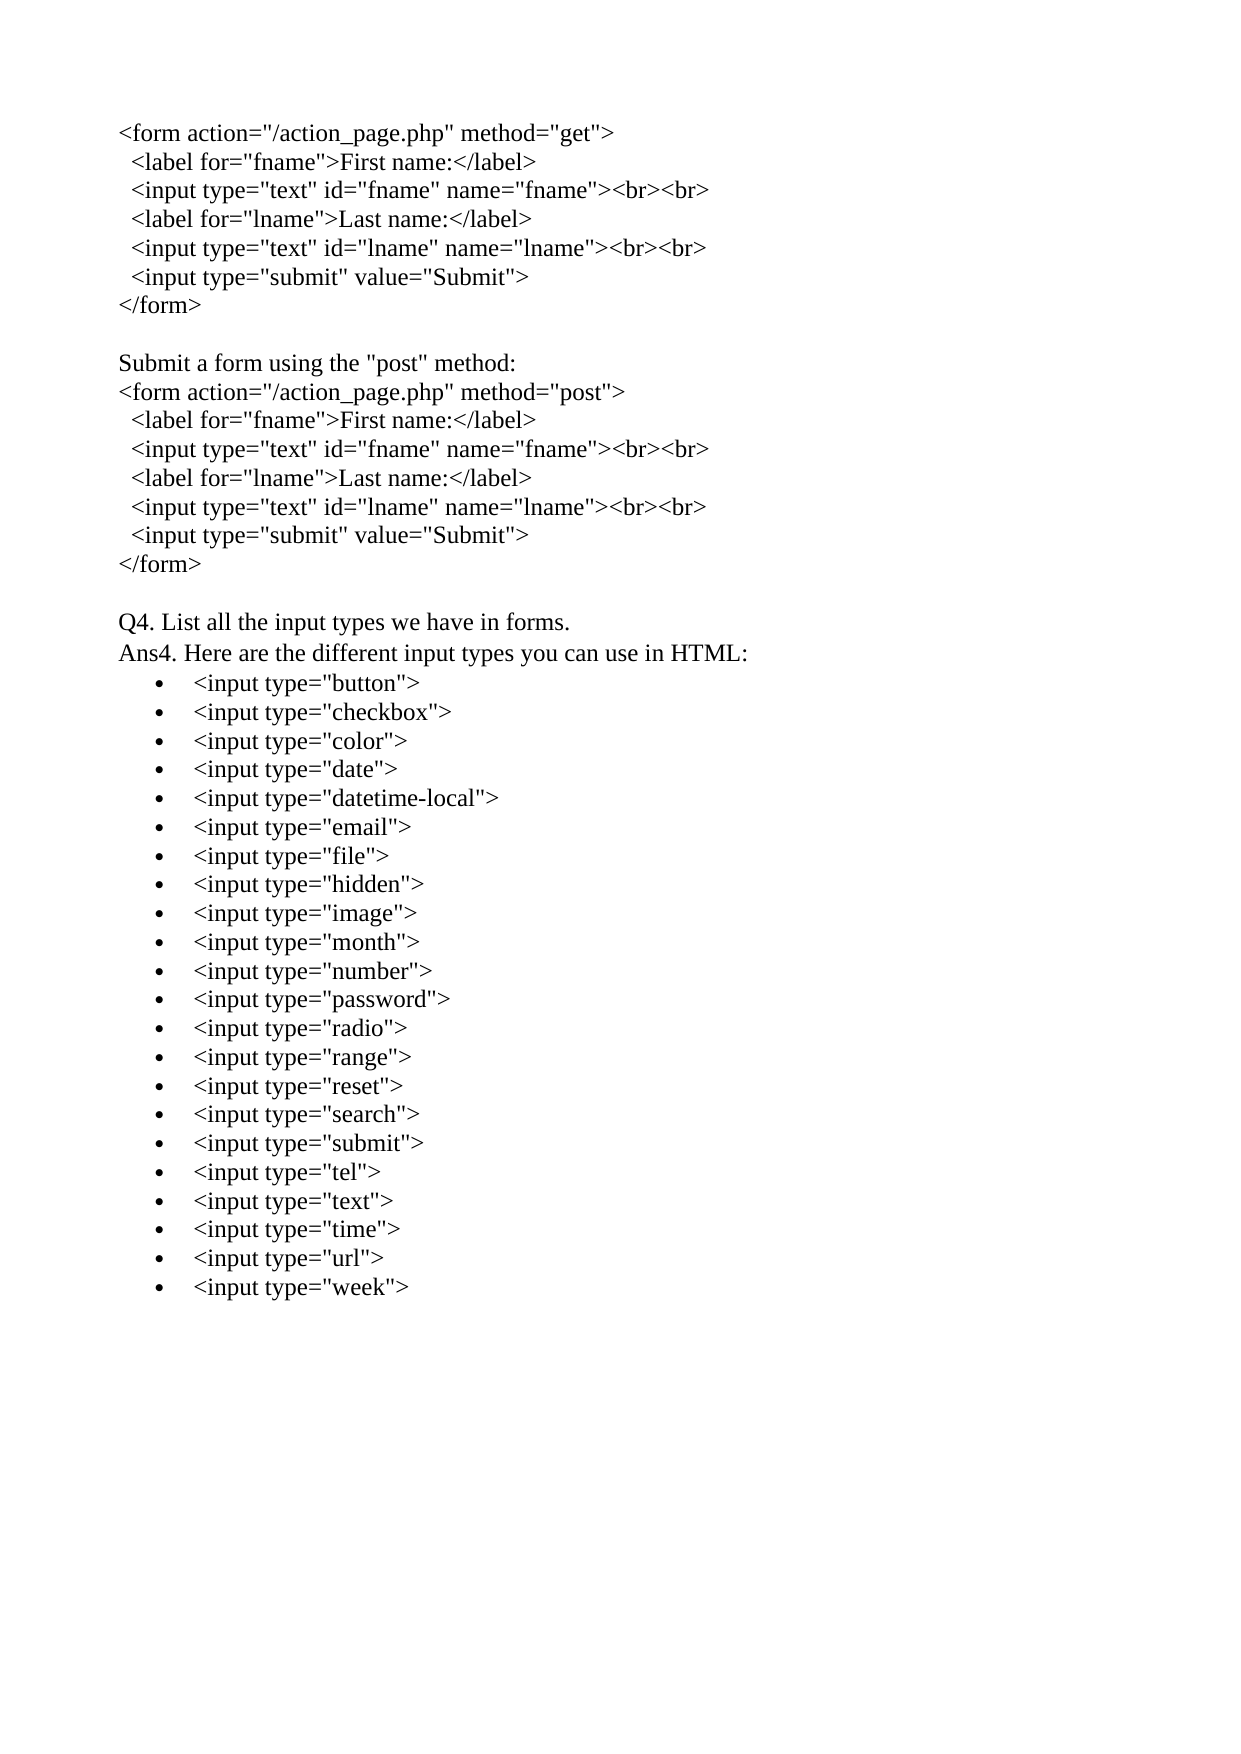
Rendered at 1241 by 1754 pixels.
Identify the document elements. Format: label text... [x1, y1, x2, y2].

list <input type="month"> [156, 927, 1122, 956]
list <input type="text"> [156, 1186, 1122, 1214]
text <form action="/action_page.php" method="get"> <label for="fname">First name:</label> <input type="text" id="fname" name="fname"><br><br> <label for="lname">Last name:</label> <input type="text" id="lname" name="lname"><br><br> <input type="submit" value="Submit"> </form> [118, 118, 1122, 319]
list <input type="file"> [156, 841, 1122, 869]
list <input type="password"> [156, 984, 1122, 1013]
list <input type="time"> [156, 1214, 1122, 1243]
list <input type="week"> [156, 1272, 1122, 1301]
text <form action="/action_page.php" method="post"> <label for="fname">First name:</label> <input type="text" id="fname" name="fname"><br><br> <label for="lname">Last name:</label> <input type="text" id="lname" name="lname"><br><br> <input type="submit" value="Submit"> </form> [118, 377, 1122, 578]
list <input type="range"> [156, 1042, 1122, 1071]
list <input type="search"> [156, 1099, 1122, 1128]
list <input type="email"> [156, 812, 1122, 841]
list <input type="button"> [156, 668, 1122, 697]
list <input type="hidden"> [156, 869, 1122, 898]
text Submit a form using the "post" method: [118, 348, 1122, 377]
list <input type="color"> [156, 726, 1122, 754]
text Ans4. Here are the different input types you can use in HTML: [118, 636, 1122, 668]
list <input type="number"> [156, 956, 1122, 984]
list <input type="image"> [156, 898, 1122, 927]
list <input type="reset"> [156, 1071, 1122, 1099]
list <input type="datetime-local"> [156, 783, 1122, 812]
list <input type="url"> [156, 1243, 1122, 1272]
list <input type="radio"> [156, 1013, 1122, 1042]
list <input type="tel"> [156, 1157, 1122, 1186]
text Q4. List all the input types we have in forms. [118, 607, 1122, 636]
list <input type="submit"> [156, 1128, 1122, 1157]
list <input type="date"> [156, 754, 1122, 783]
list <input type="checkbox"> [156, 697, 1122, 726]
